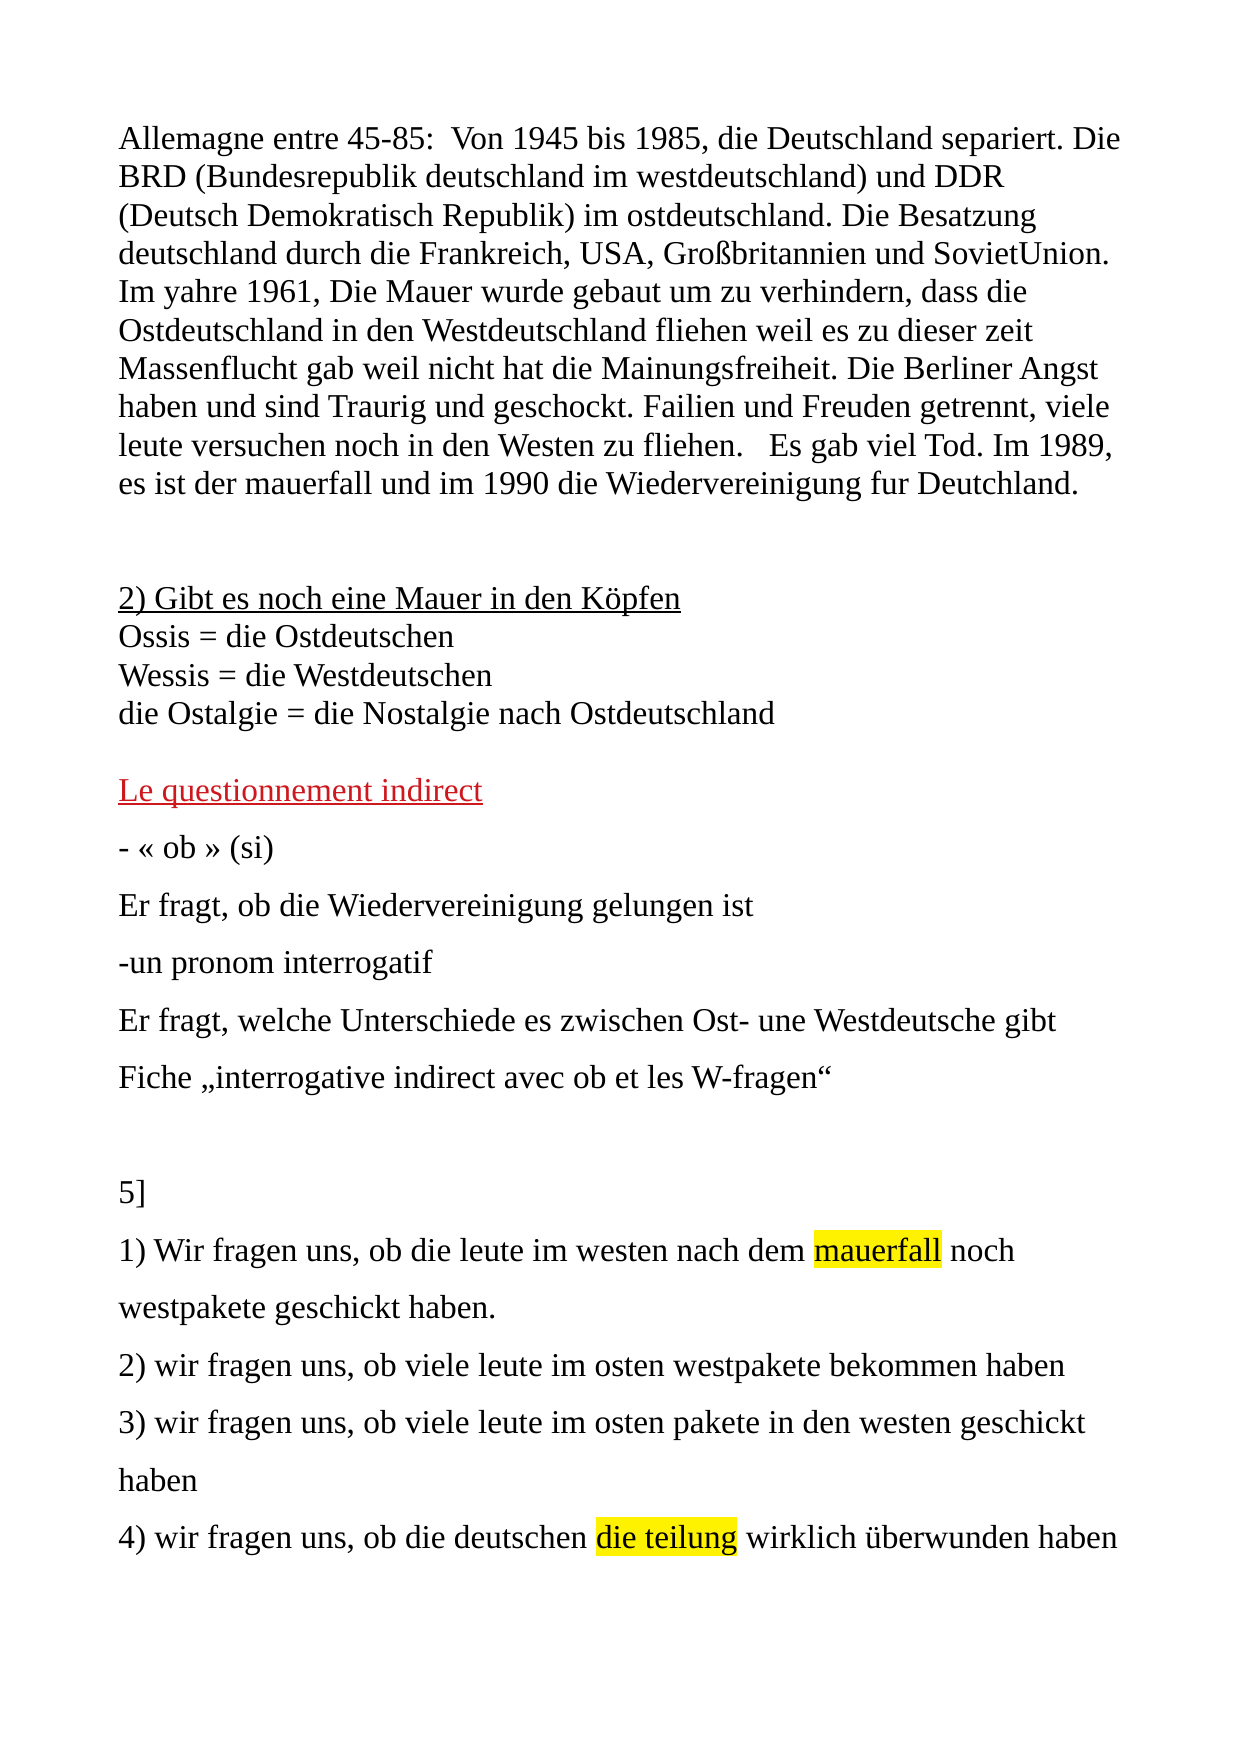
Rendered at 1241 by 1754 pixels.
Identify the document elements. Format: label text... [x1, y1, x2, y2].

text - « ob » (si) [118, 827, 1122, 866]
text 5] [118, 1172, 1122, 1211]
text 2) wir fragen uns, ob viele leute im osten westpakete bekommen haben [118, 1345, 1122, 1383]
text 3) wir fragen uns, ob viele leute im osten pakete in den westen geschickt haben [118, 1402, 1122, 1498]
text Le questionnement indirect [118, 770, 1122, 808]
text 1) Wir fragen uns, ob die leute im westen nach dem mauerfall noch westpakete geschickt haben. [118, 1230, 1122, 1326]
text Fiche „interrogative indirect avec ob et les W-fragen“ [118, 1057, 1122, 1096]
text Wessis = die Westdeutschen [118, 655, 1122, 693]
text Er fragt, ob die Wiedervereinigung gelungen ist [118, 885, 1122, 923]
text Allemagne entre 45-85: Von 1945 bis 1985, die Deutschland separiert. Die BRD (Bundesrepublik deutschland im westdeutschland) und DDR (Deutsch Demokratisch Republik) im ostdeutschland. Die Besatzung deutschland durch die Frankreich, USA, Großbritannien und SovietUnion. Im yahre 1961, Die Mauer wurde gebaut um zu verhindern, dass die Ostdeutschland in den Westdeutschland fliehen weil es zu dieser zeit Massenflucht gab weil nicht hat die Mainungsfreiheit. Die Berliner Angst haben und sind Traurig und geschockt. Failien und Freuden getrennt, viele leute versuchen noch in den Westen zu fliehen. Es gab viel Tod. Im 1989, es ist der mauerfall und im 1990 die Wiedervereinigung fur Deutchland. [118, 118, 1122, 501]
text 2) Gibt es noch eine Mauer in den Köpfen [118, 578, 1122, 616]
text -un pronom interrogatif [118, 942, 1122, 981]
text die Ostalgie = die Nostalgie nach Ostdeutschland [118, 693, 1122, 731]
text Ossis = die Ostdeutschen [118, 616, 1122, 655]
text Er fragt, welche Unterschiede es zwischen Ost- une Westdeutsche gibt [118, 1000, 1122, 1038]
text 4) wir fragen uns, ob die deutschen die teilung wirklich überwunden haben [118, 1517, 1122, 1556]
